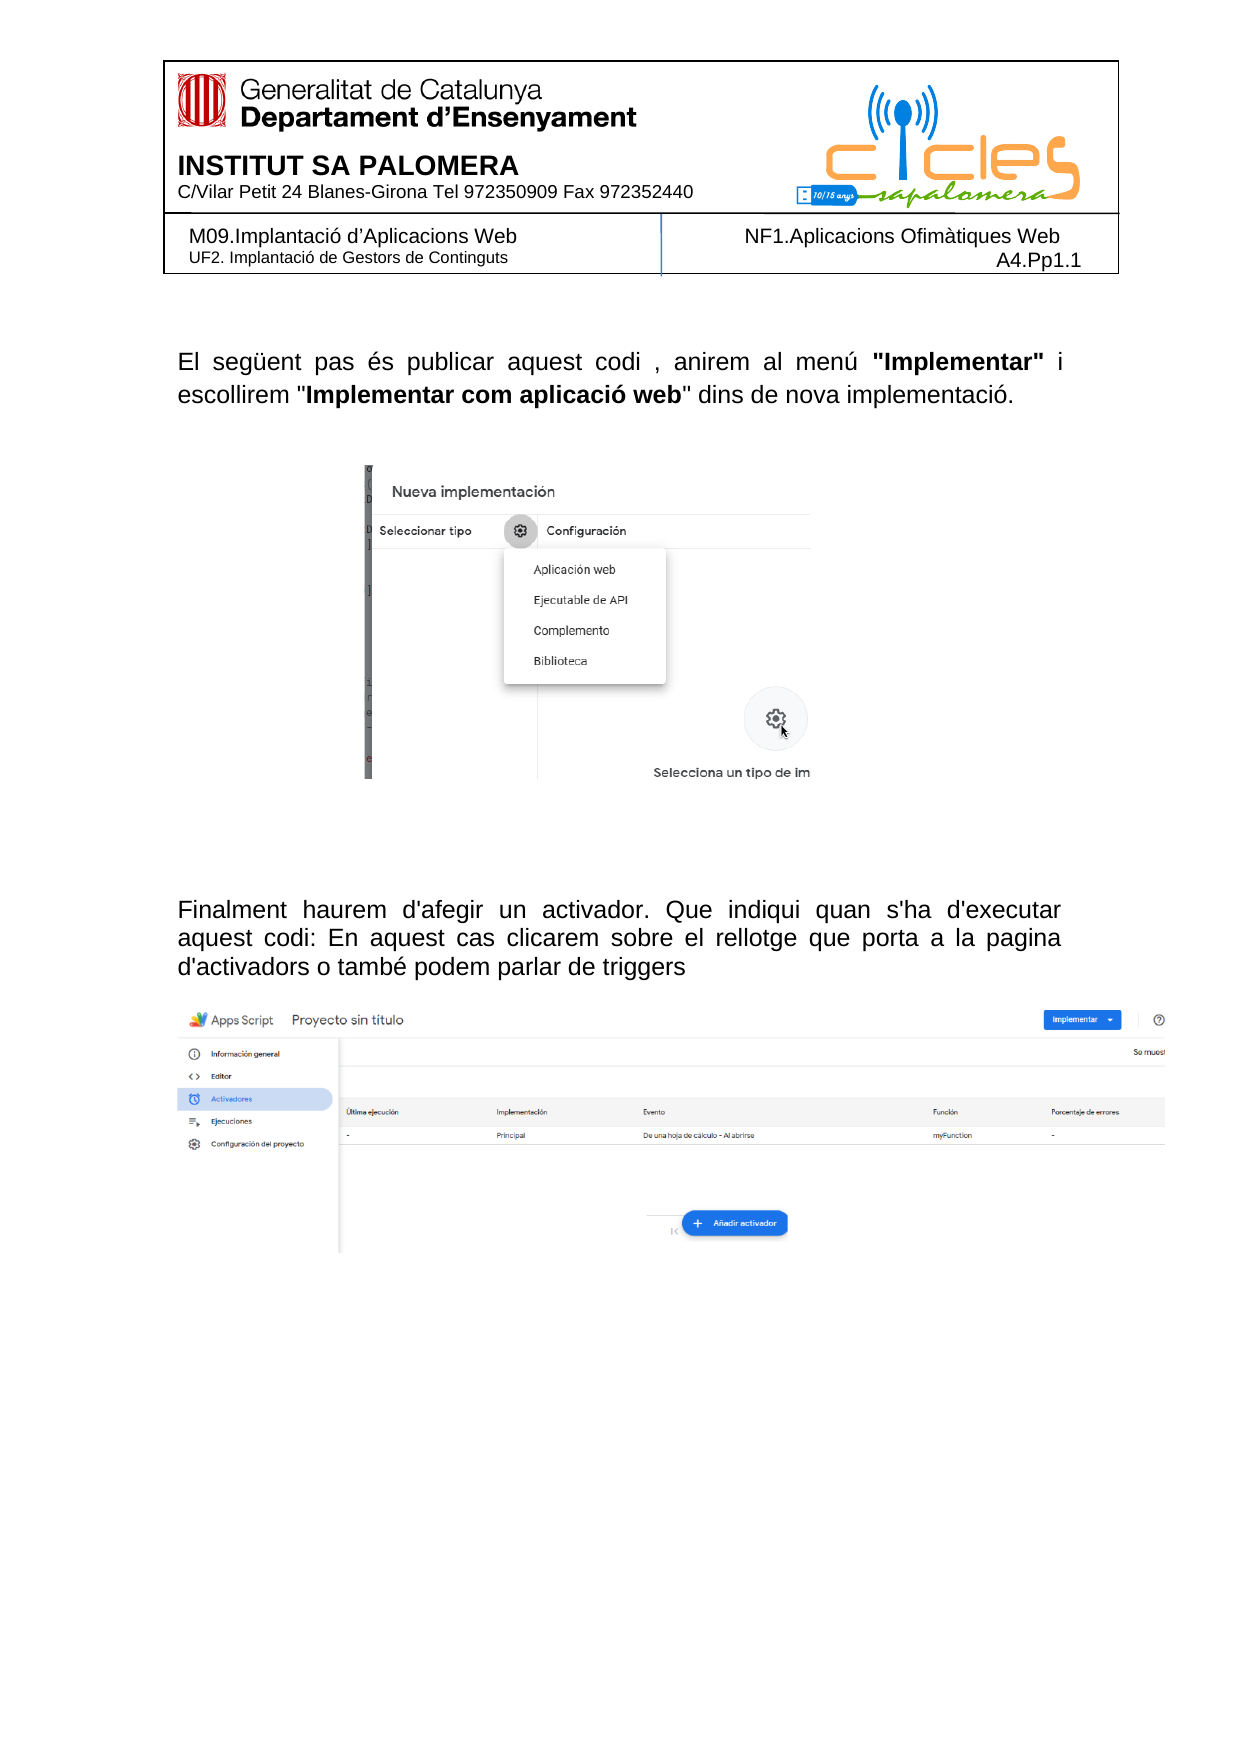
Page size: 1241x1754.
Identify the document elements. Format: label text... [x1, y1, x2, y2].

text Finalment haurem d'afegir un activador. Que indiqui quan s'ha d'executar aquest codi: En aquest cas clicarem sobre el rellotge que porta a la pagina d'activadors o també podem parlar de triggers [177, 895, 1063, 981]
text El següent pas és publicar aquest codi , anirem al menú "Implementar" i escollirem "Implementar com aplicació web" dins de nova implementació. [177, 347, 1063, 409]
picture [791, 71, 1085, 218]
picture [177, 1010, 1165, 1253]
picture [384, 465, 815, 781]
